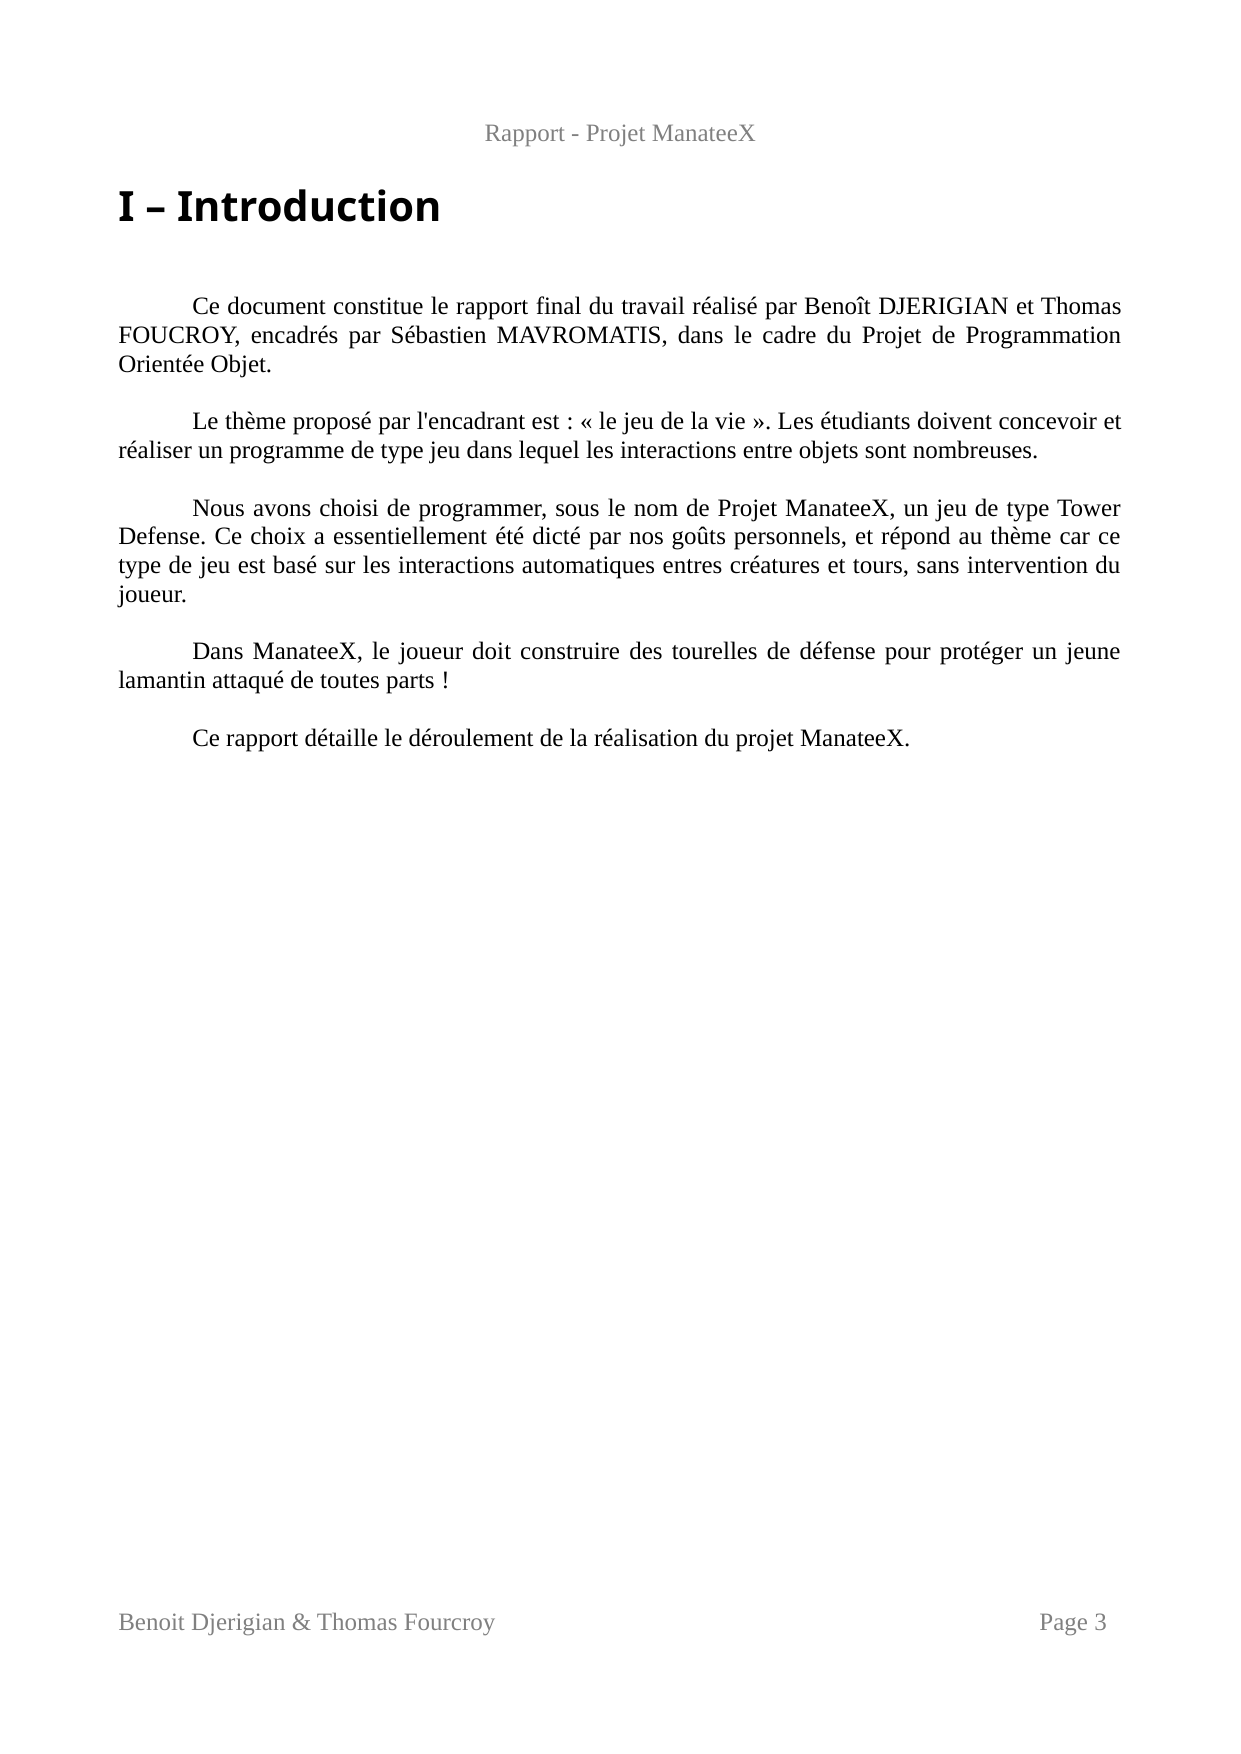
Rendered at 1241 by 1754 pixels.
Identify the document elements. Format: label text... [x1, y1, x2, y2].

text Ce document constitue le rapport final du travail réalisé par Benoît DJERIGIAN et Thomas FOUCROY, encadrés par Sébastien MAVROMATIS, dans le cadre du Projet de Programmation Orientée Objet. [118, 291, 1122, 378]
text Ce rapport détaille le déroulement de la réalisation du projet ManateeX. [118, 723, 1122, 751]
text Dans ManateeX, le joueur doit construire des tourelles de défense pour protéger un jeune lamantin attaqué de toutes parts ! [118, 636, 1122, 694]
text Le thème proposé par l'encadrant est : « le jeu de la vie ». Les étudiants doivent concevoir et réaliser un programme de type jeu dans lequel les interactions entre objets sont nombreuses. [118, 406, 1122, 464]
subtitle I – Introduction [118, 176, 1063, 233]
text Nous avons choisi de programmer, sous le nom de Projet ManateeX, un jeu de type Tower Defense. Ce choix a essentiellement été dicté par nos goûts personnels, et répond au thème car ce type de jeu est basé sur les interactions automatiques entres créatures et tours, sans intervention du joueur. [118, 493, 1122, 608]
